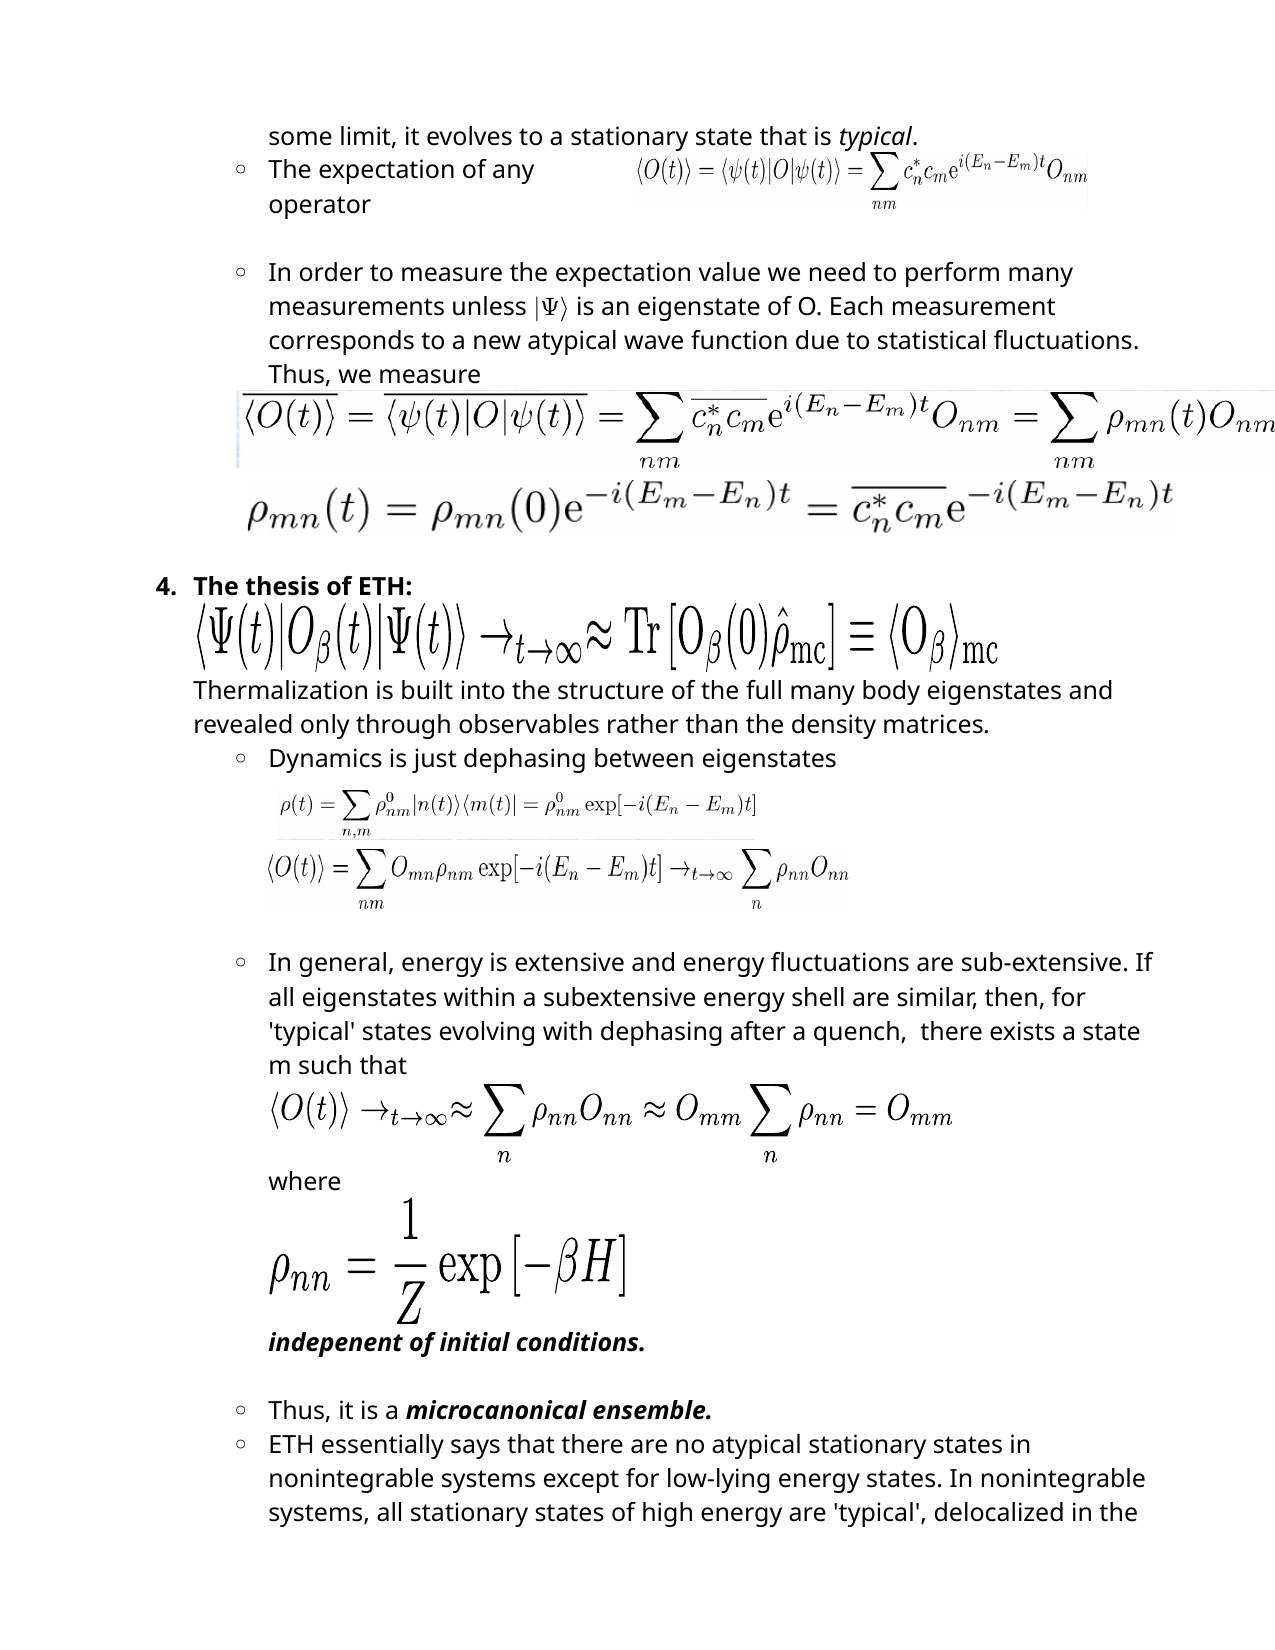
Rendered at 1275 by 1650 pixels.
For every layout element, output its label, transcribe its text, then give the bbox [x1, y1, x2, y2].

picture [247, 480, 1174, 535]
picture [278, 790, 755, 840]
list where [231, 1163, 1157, 1197]
list some limit, it evolves to a stationary state that is typical. [231, 118, 1157, 152]
list indepenent of initial conditions. [231, 1324, 1157, 1358]
list ETH essentially says that there are no atypical stationary states in nonintegrable systems except for low-lying energy states. In nonintegrable systems, all stationary states of high energy are 'typical', delocalized in the [231, 1426, 1157, 1528]
list In order to measure the expectation value we need to perform many measurements unless is an eigenstate of O. Each measurement corresponds to a new atypical wave function due to statistical fluctuations. Thus, we measure [231, 254, 1157, 391]
picture [636, 152, 1088, 209]
picture [266, 849, 849, 911]
list Thermalization is built into the structure of the full many body eigenstates and revealed only through observables rather than the density matrices. [156, 673, 1157, 741]
list Thus, it is a microcanonical ensemble. [231, 1392, 1157, 1426]
picture [236, 390, 1275, 468]
list The thesis of ETH: [156, 569, 1157, 603]
list In general, energy is extensive and energy fluctuations are sub-extensive. If all eigenstates within a subextensive energy shell are similar, then, for 'typical' states evolving with dephasing after a quench, there exists a state m such that [231, 945, 1157, 1081]
list Dynamics is just dephasing between eigenstates [231, 741, 1157, 775]
list The expectation of any operator [231, 152, 1157, 220]
